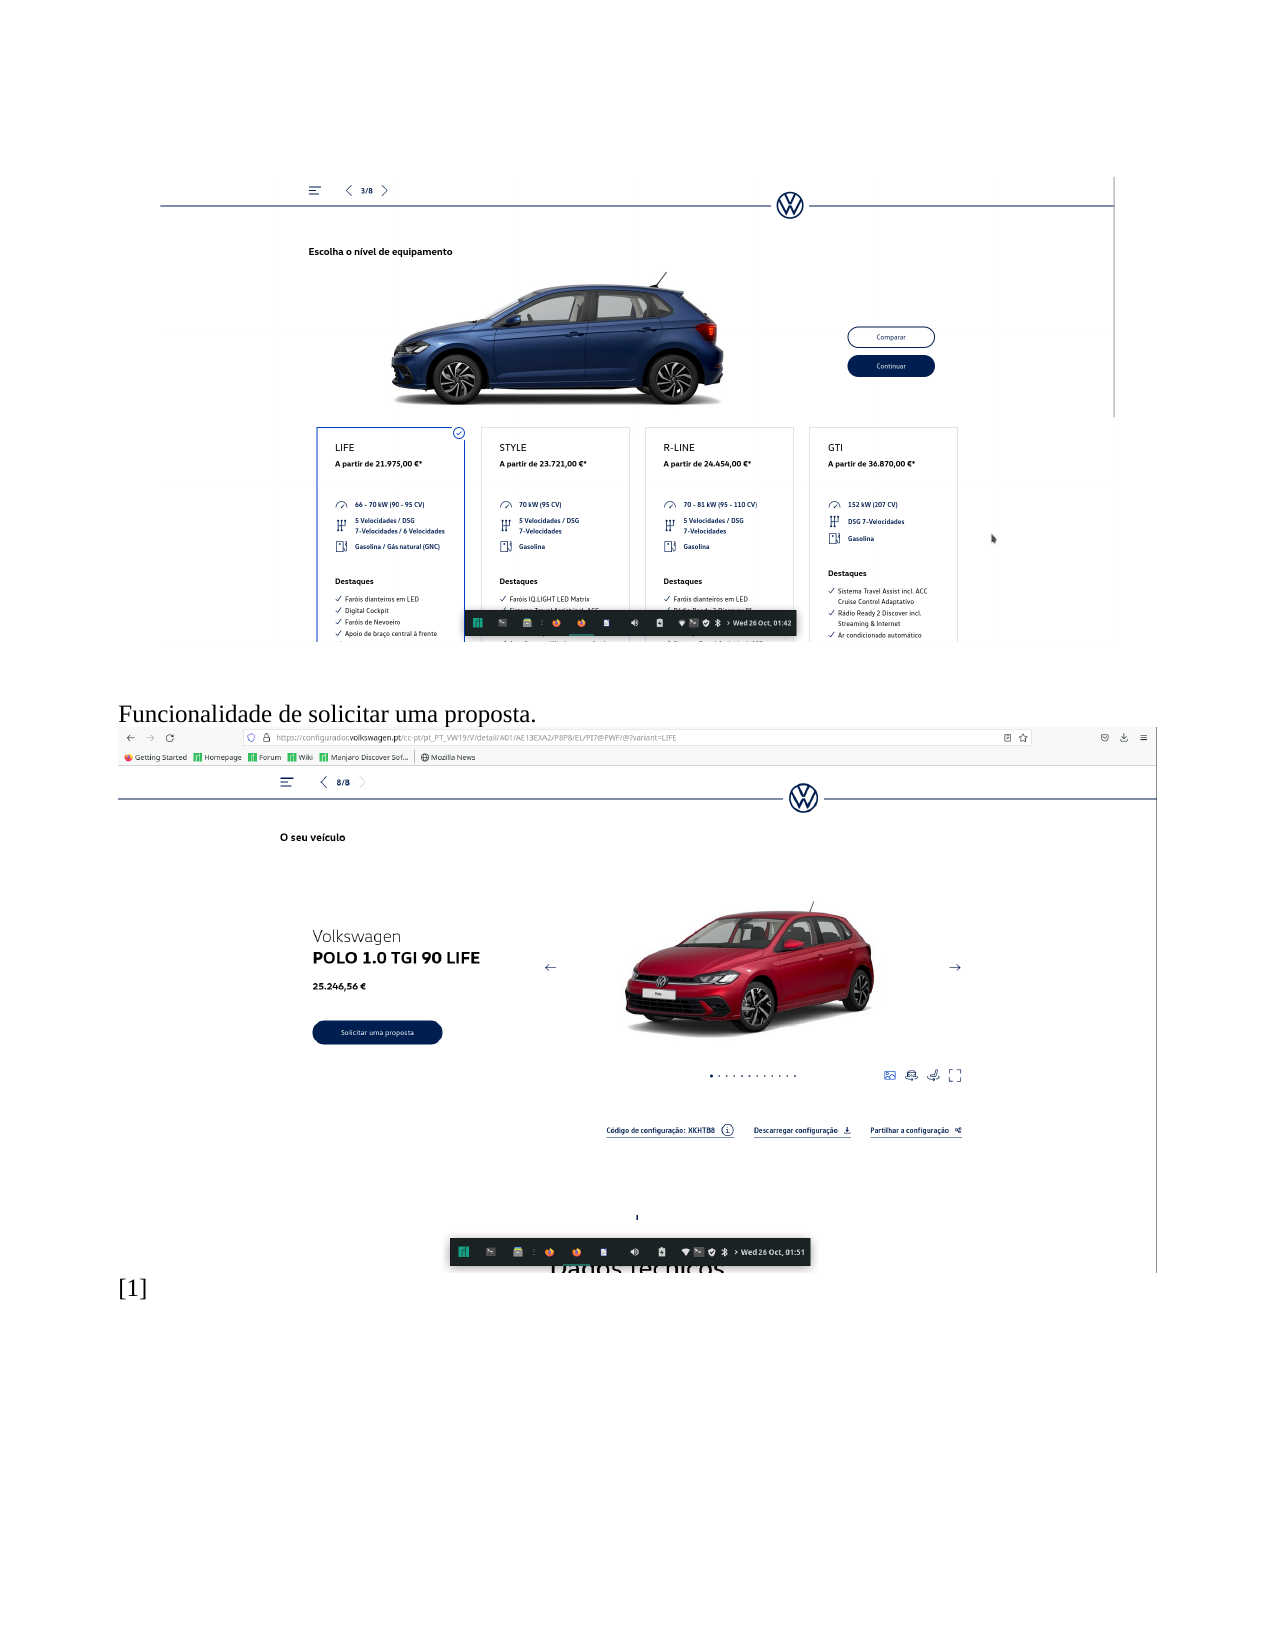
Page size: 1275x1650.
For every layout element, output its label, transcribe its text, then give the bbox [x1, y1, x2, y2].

text Funcionalidade de solicitar uma proposta. [118, 699, 1157, 727]
picture [118, 727, 1157, 1273]
picture [160, 176, 1115, 642]
text [1] [118, 1273, 1157, 1301]
